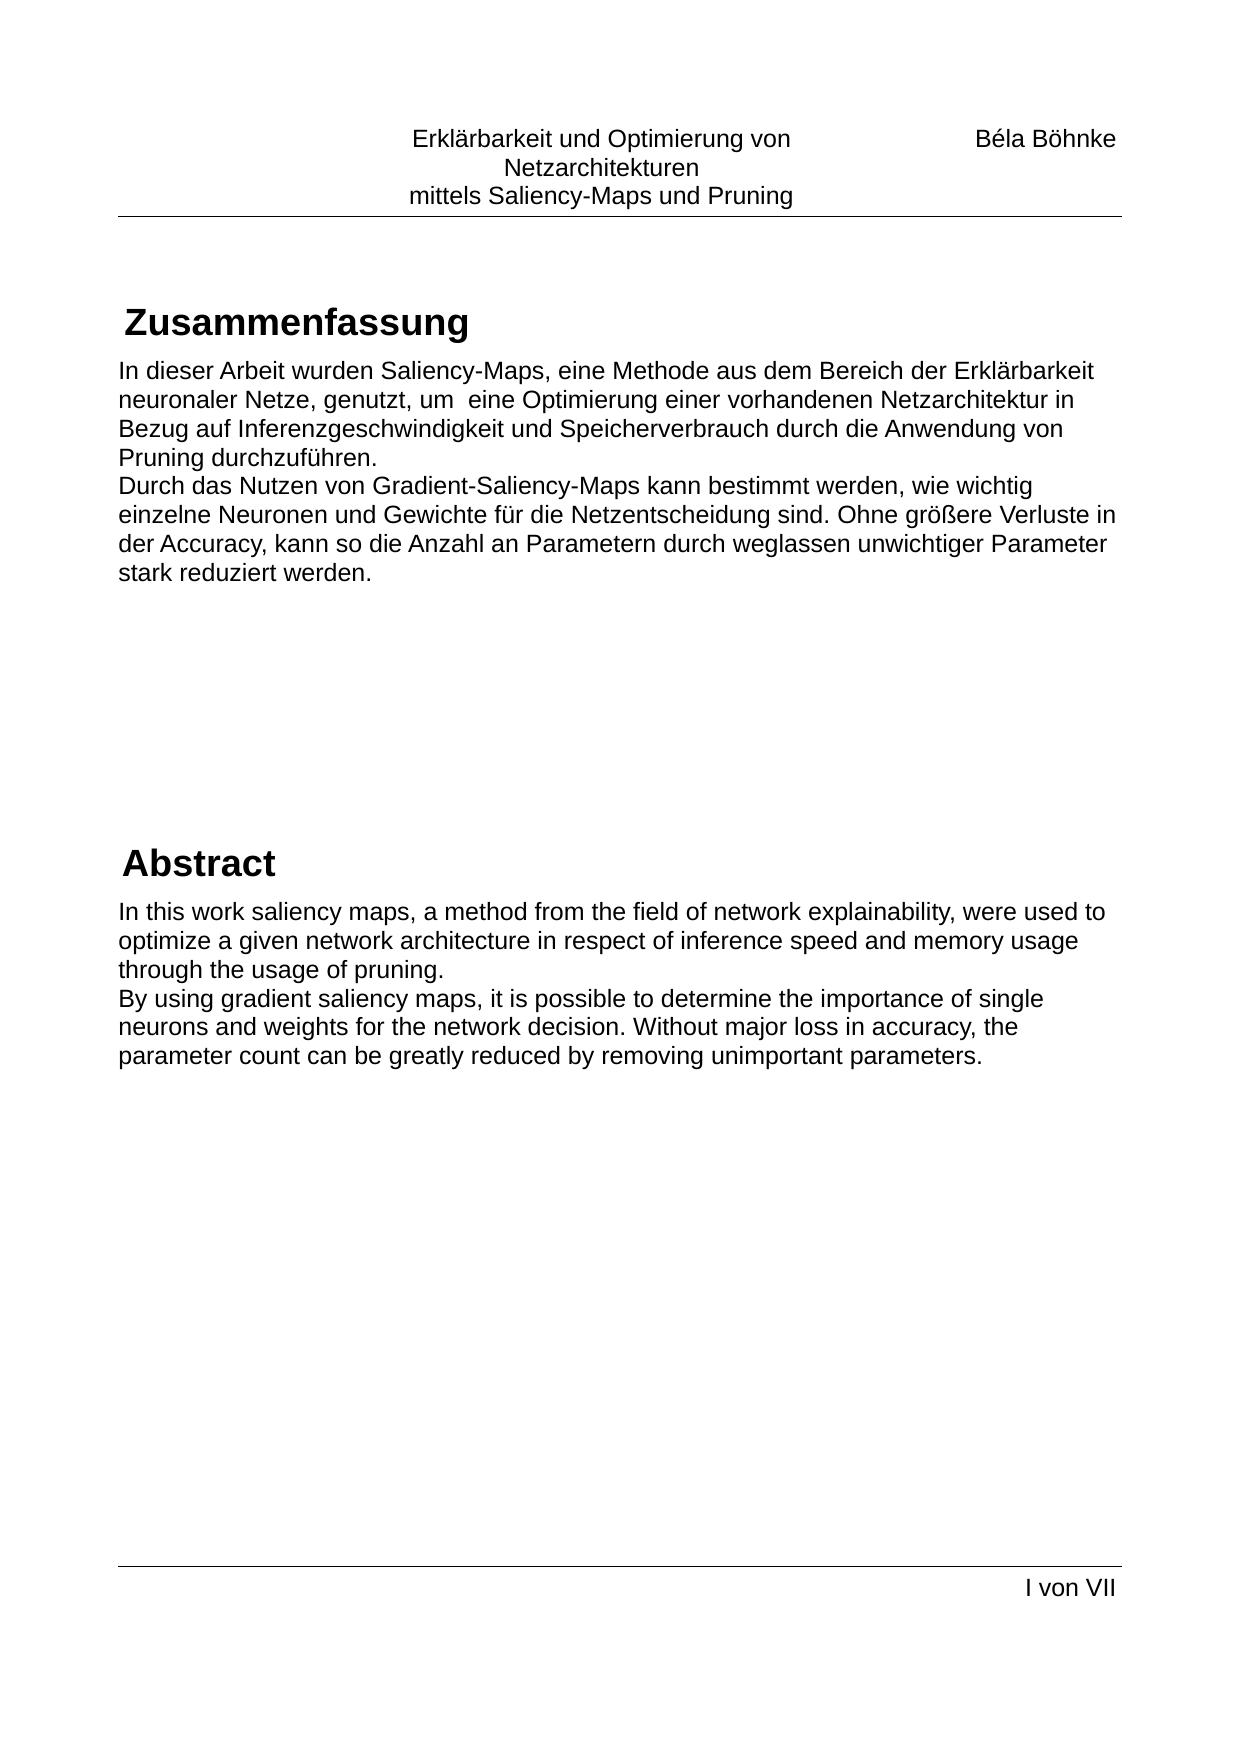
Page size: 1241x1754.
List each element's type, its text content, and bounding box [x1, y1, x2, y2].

text By using gradient saliency maps, it is possible to determine the importance of single neurons and weights for the network decision. Without major loss in accuracy, the parameter count can be greatly reduced by removing unimportant parameters. [118, 984, 1122, 1070]
text Durch das Nutzen von Gradient-Saliency-Maps kann bestimmt werden, wie wichtig einzelne Neuronen und Gewichte für die Netzentscheidung sind. Ohne größere Verluste in der Accuracy, kann so die Anzahl an Parametern durch weglassen unwichtiger Parameter stark reduziert werden. [118, 471, 1122, 586]
text In dieser Arbeit wurden Saliency-Maps, eine Methode aus dem Bereich der Erklärbarkeit neuronaler Netze, genutzt, um eine Optimierung einer vorhandenen Netzarchitektur in Bezug auf Inferenzgeschwindigkeit und Speicherverbrauch durch die Anwendung von Pruning durchzuführen. [118, 356, 1122, 471]
text In this work saliency maps, a method from the field of network explainability, were used to optimize a given network architecture in respect of inference speed and memory usage through the usage of pruning. [118, 897, 1122, 984]
subtitle Abstract [122, 841, 1122, 885]
subtitle Zusammenfassung [124, 300, 1122, 344]
